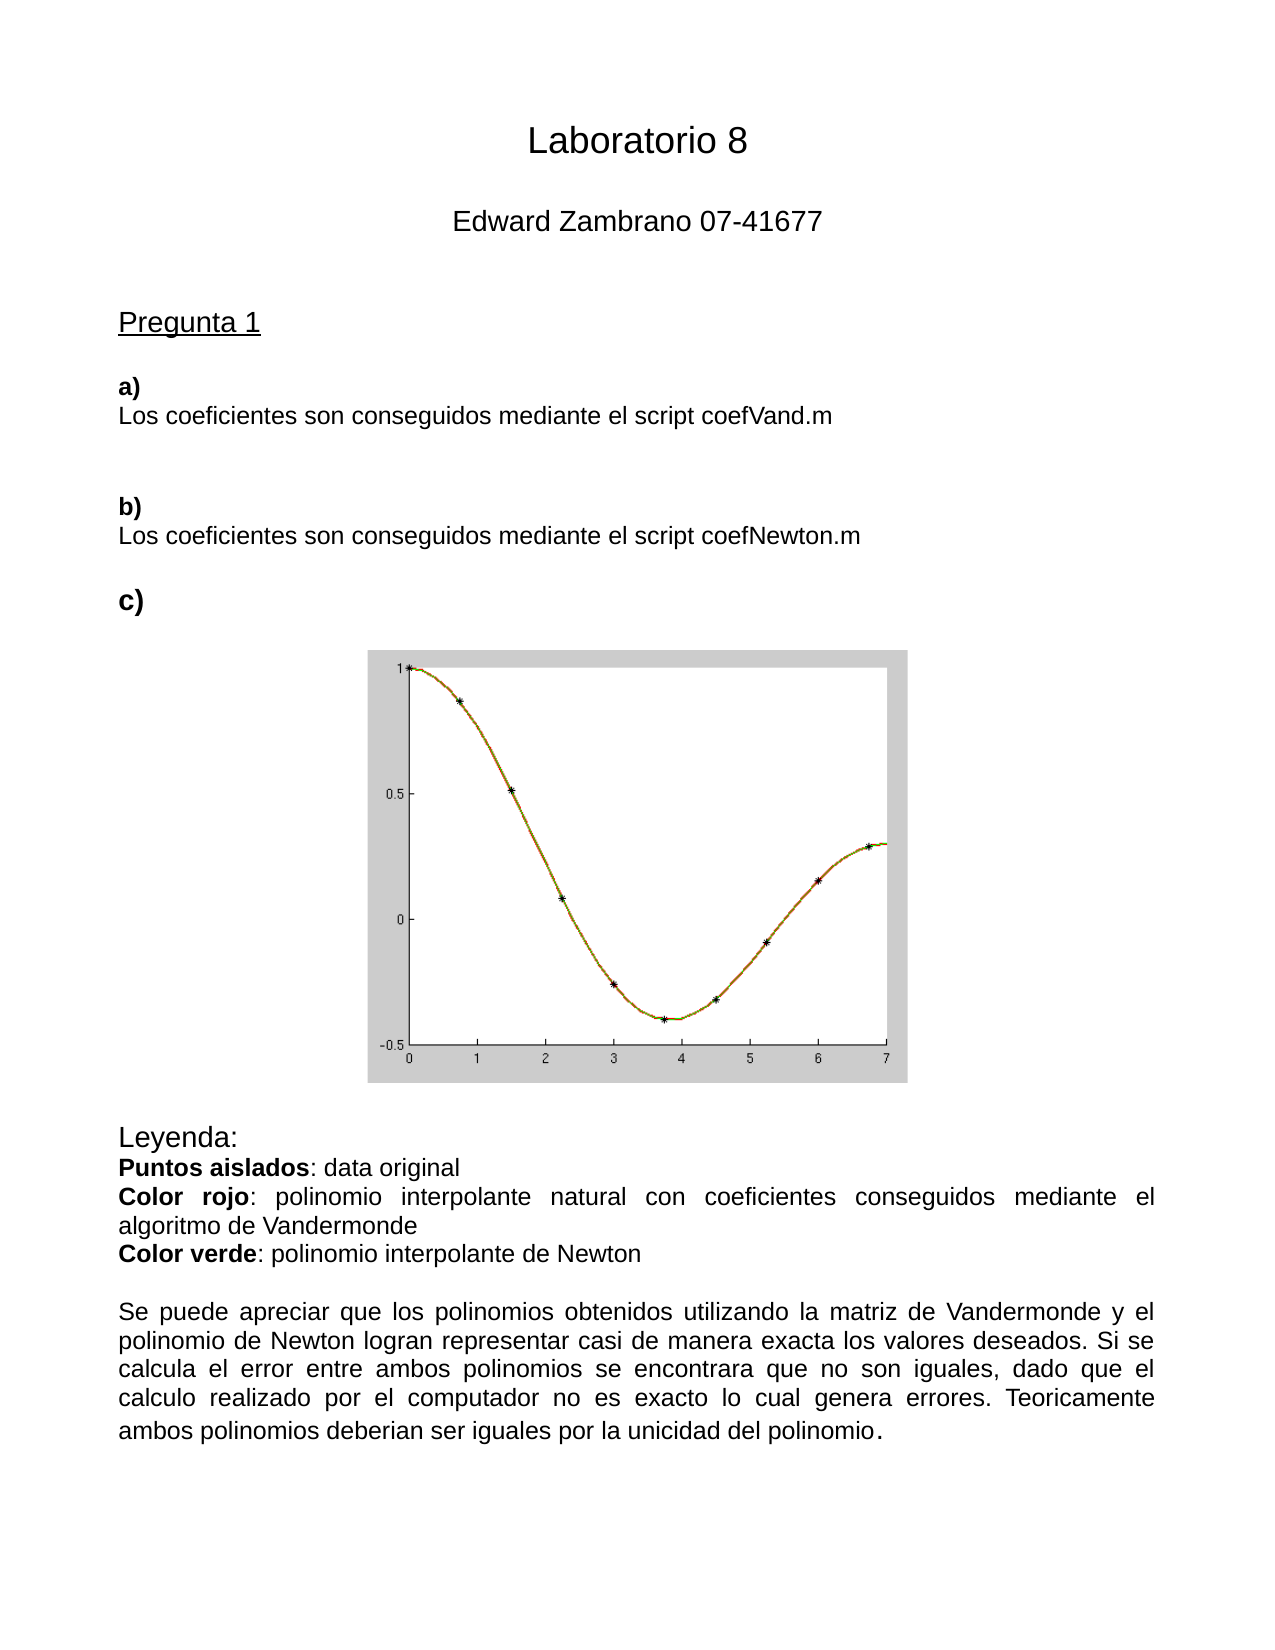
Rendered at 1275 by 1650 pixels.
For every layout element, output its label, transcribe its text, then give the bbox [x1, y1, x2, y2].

text Puntos aislados: data original [118, 1153, 1157, 1182]
text Los coeficientes son conseguidos mediante el script coefVand.m [118, 401, 1157, 429]
text Leyenda: [118, 1119, 1157, 1153]
text a) [118, 372, 1157, 401]
text Laboratorio 8 [118, 118, 1157, 161]
text Los coeficientes son conseguidos mediante el script coefNewton.m [118, 521, 1157, 549]
picture [367, 650, 908, 1083]
text Se puede apreciar que los polinomios obtenidos utilizando la matriz de Vandermonde y el polinomio de Newton logran representar casi de manera exacta los valores deseados. Si se calcula el error entre ambos polinomios se encontrara que no son iguales, dado que el calculo realizado por el computador no es exacto lo cual genera errores. Teoricamente ambos polinomios deberian ser iguales por la unicidad del polinomio. [118, 1297, 1157, 1445]
text b) [118, 492, 1157, 521]
text Color verde: polinomio interpolante de Newton [118, 1239, 1157, 1268]
text c) [118, 583, 1157, 616]
text Pregunta 1 [118, 305, 1157, 338]
text Edward Zambrano 07-41677 [118, 204, 1157, 238]
text Color rojo: polinomio interpolante natural con coeficientes conseguidos mediante el algoritmo de Vandermonde [118, 1182, 1157, 1239]
